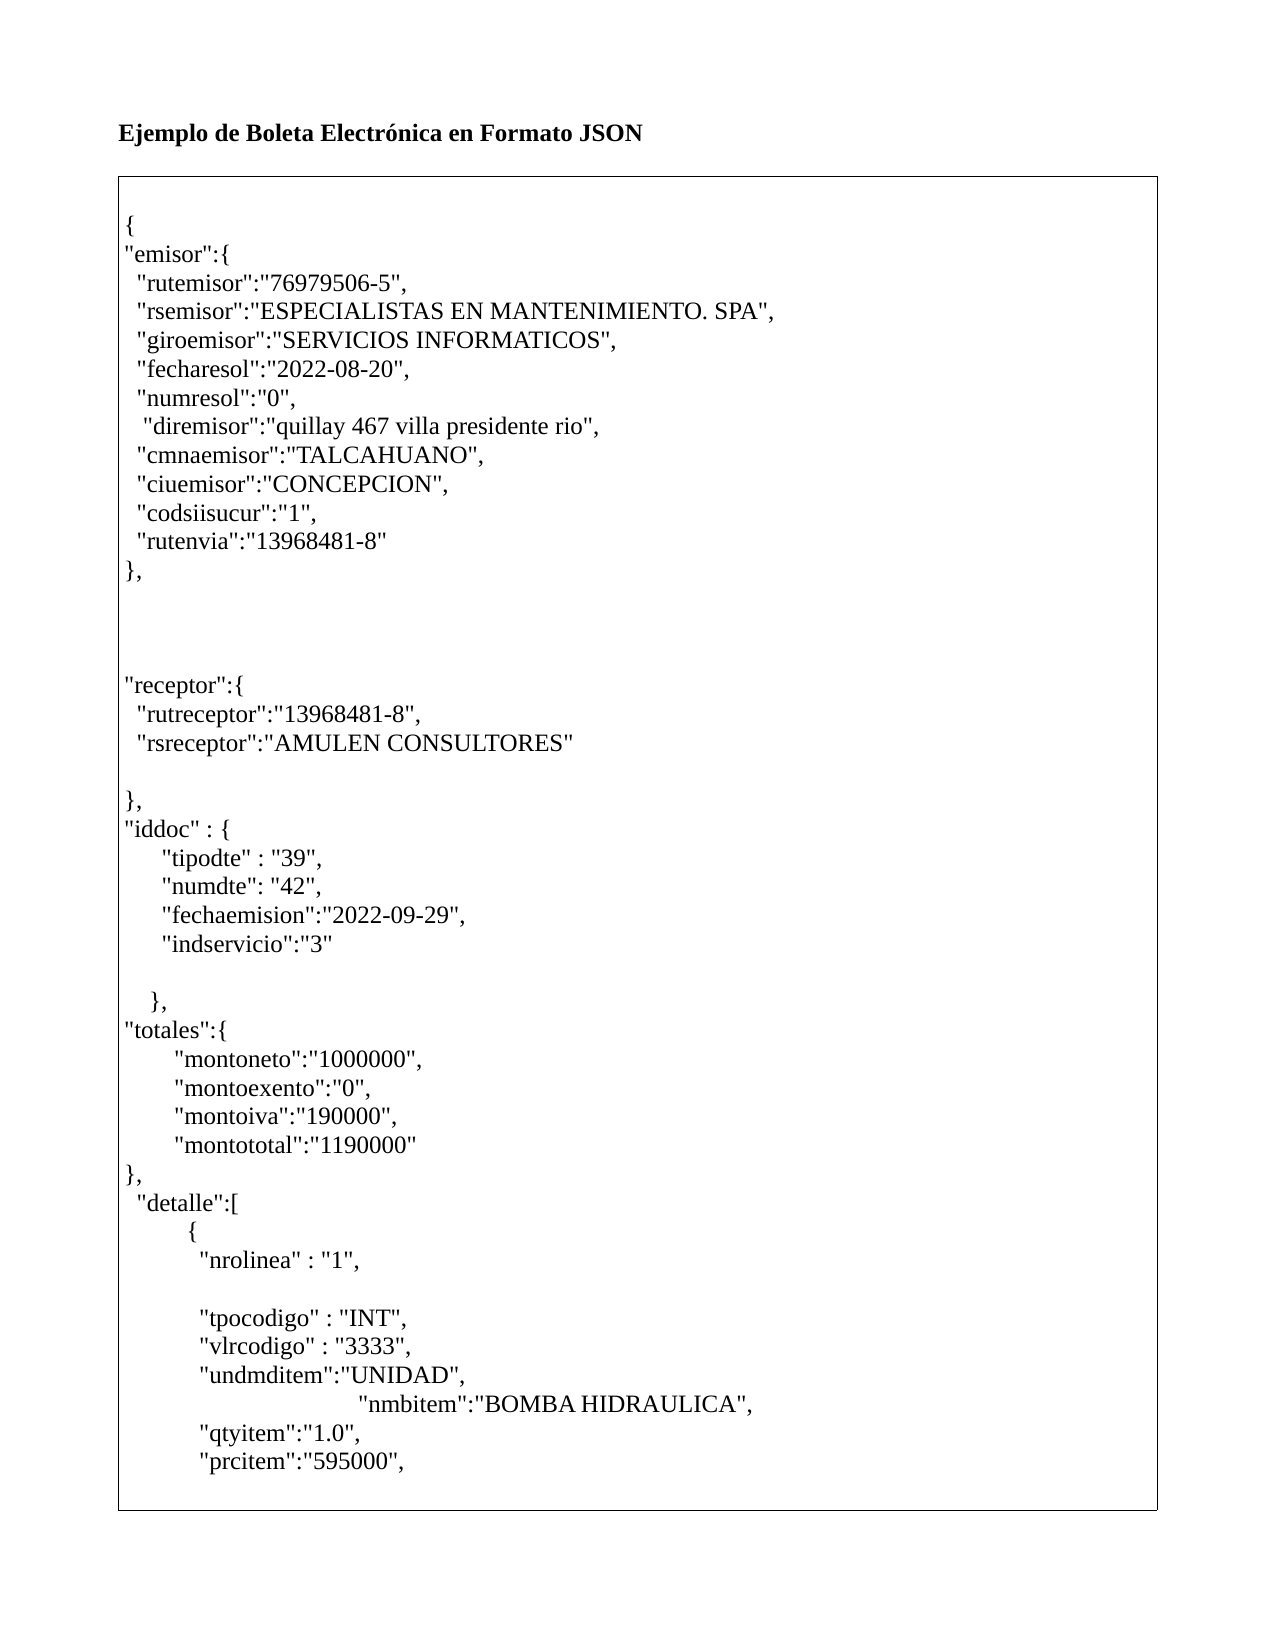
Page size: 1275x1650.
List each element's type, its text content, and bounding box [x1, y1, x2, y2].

text Ejemplo de Boleta Electrónica en Formato JSON [118, 118, 1157, 147]
table_header { "emisor":{ "rutemisor":"76979506-5", "rsemisor":"ESPECIALISTAS EN MANTENIMIENTO. SPA", "giroemisor":"SERVICIOS INFORMATICOS", "fecharesol":"2022-08-20", "numresol":"0", "diremisor":"quillay 467 villa presidente rio", "cmnaemisor":"TALCAHUANO", "ciuemisor":"CONCEPCION", "codsiisucur":"1", "rutenvia":"13968481-8" }, "receptor":{ "rutreceptor":"13968481-8", "rsreceptor":"AMULEN CONSULTORES" }, "iddoc" : { "tipodte" : "39", "numdte": "42", "fechaemision":"2022-09-29", "indservicio":"3" }, "totales":{ "montoneto":"1000000", "montoexento":"0", "montoiva":"190000", "montototal":"1190000" }, "detalle":[ { "nrolinea" : "1", "tpocodigo" : "INT", "vlrcodigo" : "3333", "undmditem":"UNIDAD", "nmbitem":"BOMBA HIDRAULICA", "qtyitem":"1.0", "prcitem":"595000", [119, 177, 1157, 1510]
